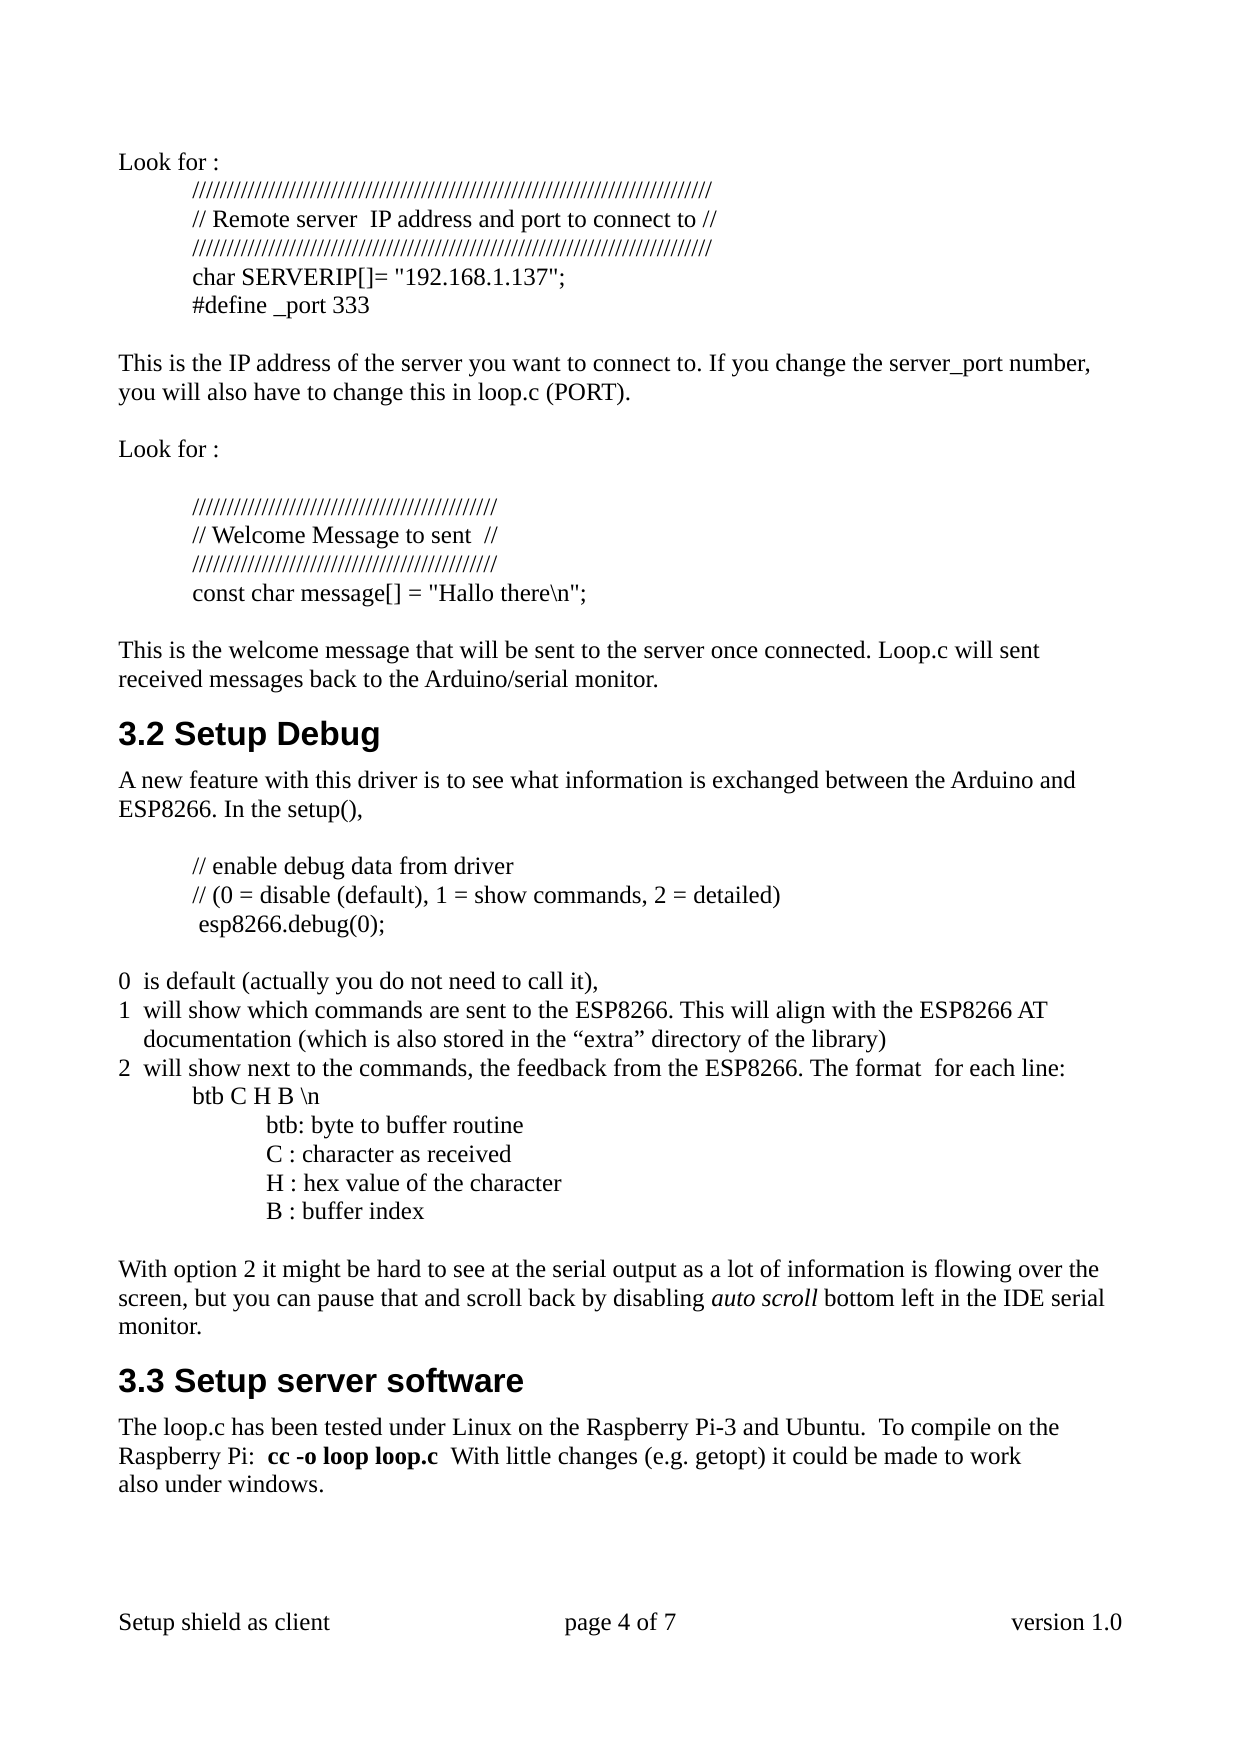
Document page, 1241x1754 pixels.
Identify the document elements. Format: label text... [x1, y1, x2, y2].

text // (0 = disable (default), 1 = show commands, 2 = detailed) [118, 880, 1122, 909]
text also under windows. [118, 1469, 1122, 1498]
text const char message[] = "Hallo there\n"; [118, 578, 1122, 607]
text This is the IP address of the server you want to connect to. If you change the server_port number, you will also have to change this in loop.c (PORT). [118, 348, 1122, 406]
text // enable debug data from driver [118, 851, 1122, 880]
text Look for : [118, 147, 1122, 176]
text H : hex value of the character [118, 1168, 1122, 1196]
text btb: byte to buffer routine [118, 1110, 1122, 1139]
text Look for : [118, 434, 1122, 463]
text A new feature with this driver is to see what information is exchanged between the Arduino and ESP8266. In the setup(), [118, 765, 1122, 823]
text B : buffer index [118, 1196, 1122, 1225]
text char SERVERIP[]= "192.168.1.137"; [118, 262, 1122, 291]
subtitle 3.2 Setup Debug [118, 714, 1122, 753]
text 0 is default (actually you do not need to call it), [118, 966, 1122, 995]
text This is the welcome message that will be sent to the server once connected. Loop.c will sent received messages back to the Arduino/serial monitor. [118, 636, 1122, 693]
text btb C H B \n [118, 1081, 1122, 1110]
text /////////////////////////////////////////////////////////////////////////// [118, 176, 1122, 204]
text 1 will show which commands are sent to the ESP8266. This will align with the ESP8266 AT [118, 995, 1122, 1024]
text With option 2 it might be hard to see at the serial output as a lot of information is flowing over the screen, but you can pause that and scroll back by disabling auto scroll bottom left in the IDE serial monitor. [118, 1254, 1122, 1340]
text The loop.c has been tested under Linux on the Raspberry Pi-3 and Ubuntu. To compile on the Raspberry Pi: cc -o loop loop.c With little changes (e.g. getopt) it could be made to work [118, 1412, 1122, 1469]
text C : character as received [118, 1139, 1122, 1168]
text //////////////////////////////////////////// [118, 492, 1122, 521]
text documentation (which is also stored in the “extra” directory of the library) [118, 1024, 1122, 1053]
text // Remote server IP address and port to connect to // [118, 204, 1122, 233]
text esp8266.debug(0); [118, 909, 1122, 938]
text #define _port 333 [118, 291, 1122, 319]
text //////////////////////////////////////////// [118, 549, 1122, 578]
text 2 will show next to the commands, the feedback from the ESP8266. The format for each line: [118, 1053, 1122, 1081]
text /////////////////////////////////////////////////////////////////////////// [118, 233, 1122, 262]
text // Welcome Message to sent // [118, 521, 1122, 549]
subtitle 3.3 Setup server software [118, 1361, 1122, 1399]
